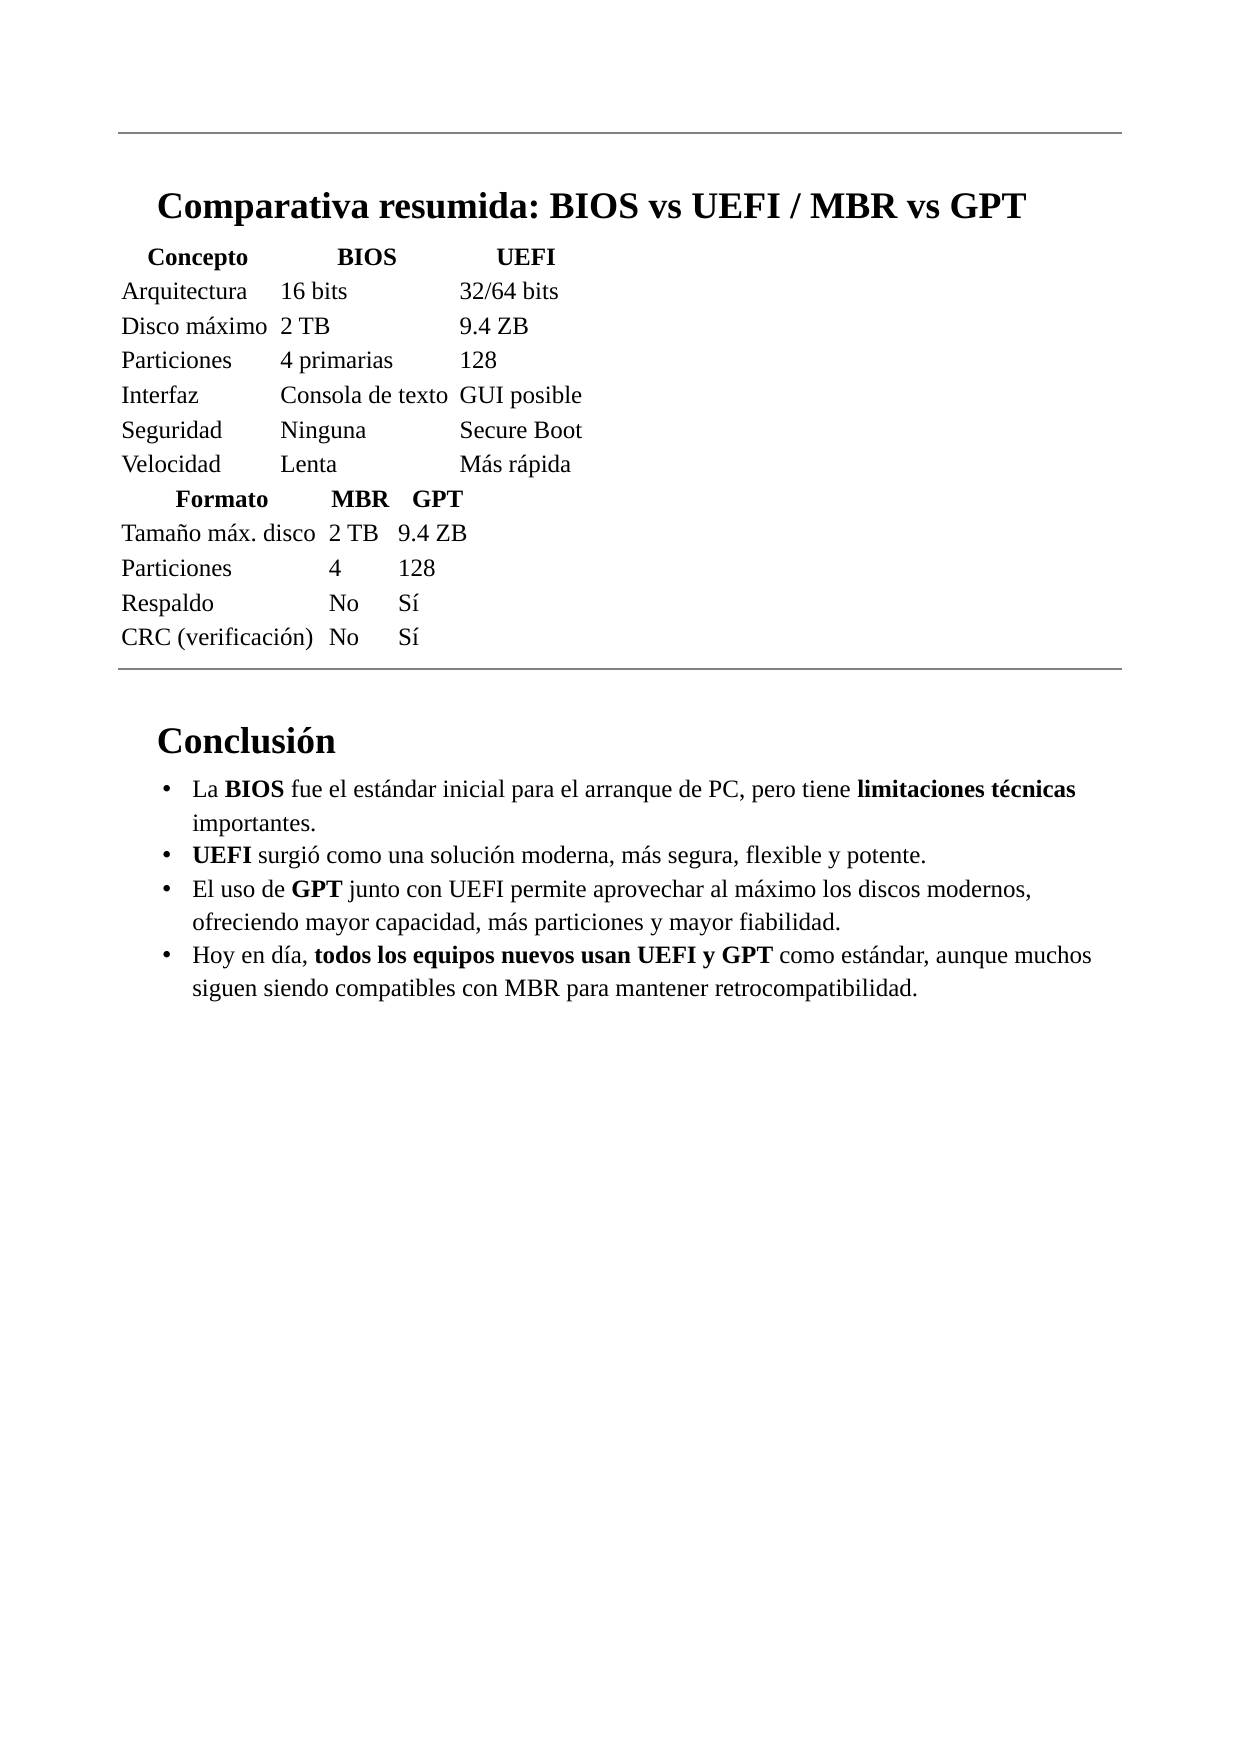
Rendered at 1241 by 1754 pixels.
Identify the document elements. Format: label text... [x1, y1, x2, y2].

table_cell Tamaño máx. disco [118, 516, 326, 550]
table_cell 9.4 ZB [456, 308, 595, 343]
table_cell 9.4 ZB [395, 516, 480, 550]
table_header MBR [326, 481, 395, 516]
table_cell Particiones [118, 343, 277, 377]
table_cell Consola de texto [277, 377, 456, 412]
table_cell Lenta [277, 446, 456, 481]
table_cell Respaldo [118, 585, 326, 619]
table_cell 4 [326, 550, 395, 585]
list Hoy en día, todos los equipos nuevos usan UEFI y GPT como estándar, aunque muchos siguen siendo compatibles con MBR para mantener retrocompatibilidad. [162, 940, 1122, 1001]
table_cell Sí [395, 619, 480, 654]
subtitle 🔁 Comparativa resumida: BIOS vs UEFI / MBR vs GPT [118, 183, 1122, 226]
list El uso de GPT junto con UEFI permite aprovechar al máximo los discos modernos, ofreciendo mayor capacidad, más particiones y mayor fiabilidad. [162, 874, 1122, 935]
table_header Concepto [118, 239, 277, 273]
table_cell Interfaz [118, 377, 277, 412]
table_cell Sí [395, 585, 480, 619]
table_header Formato [118, 481, 326, 516]
table_header UEFI [456, 239, 595, 273]
subtitle 🧠 Conclusión [118, 719, 1122, 762]
table_cell 16 bits [277, 274, 456, 308]
table_cell 4 primarias [277, 343, 456, 377]
table_cell No [326, 585, 395, 619]
list UEFI surgió como una solución moderna, más segura, flexible y potente. [162, 841, 1122, 869]
table_cell Más rápida [456, 446, 595, 481]
table_cell Seguridad [118, 412, 277, 446]
table_cell Arquitectura [118, 274, 277, 308]
table_cell 2 TB [326, 516, 395, 550]
table_cell 32/64 bits [456, 274, 595, 308]
table_header BIOS [277, 239, 456, 273]
table_cell Particiones [118, 550, 326, 585]
table_cell No [326, 619, 395, 654]
table_cell Secure Boot [456, 412, 595, 446]
table_cell Disco máximo [118, 308, 277, 343]
table_cell CRC (verificación) [118, 619, 326, 654]
list La BIOS fue el estándar inicial para el arranque de PC, pero tiene limitaciones técnicas importantes. [162, 774, 1122, 836]
table_cell Velocidad [118, 446, 277, 481]
table_cell Ninguna [277, 412, 456, 446]
table_header GPT [395, 481, 480, 516]
table_cell 128 [456, 343, 595, 377]
table_cell 2 TB [277, 308, 456, 343]
table_cell 128 [395, 550, 480, 585]
table_cell GUI posible [456, 377, 595, 412]
